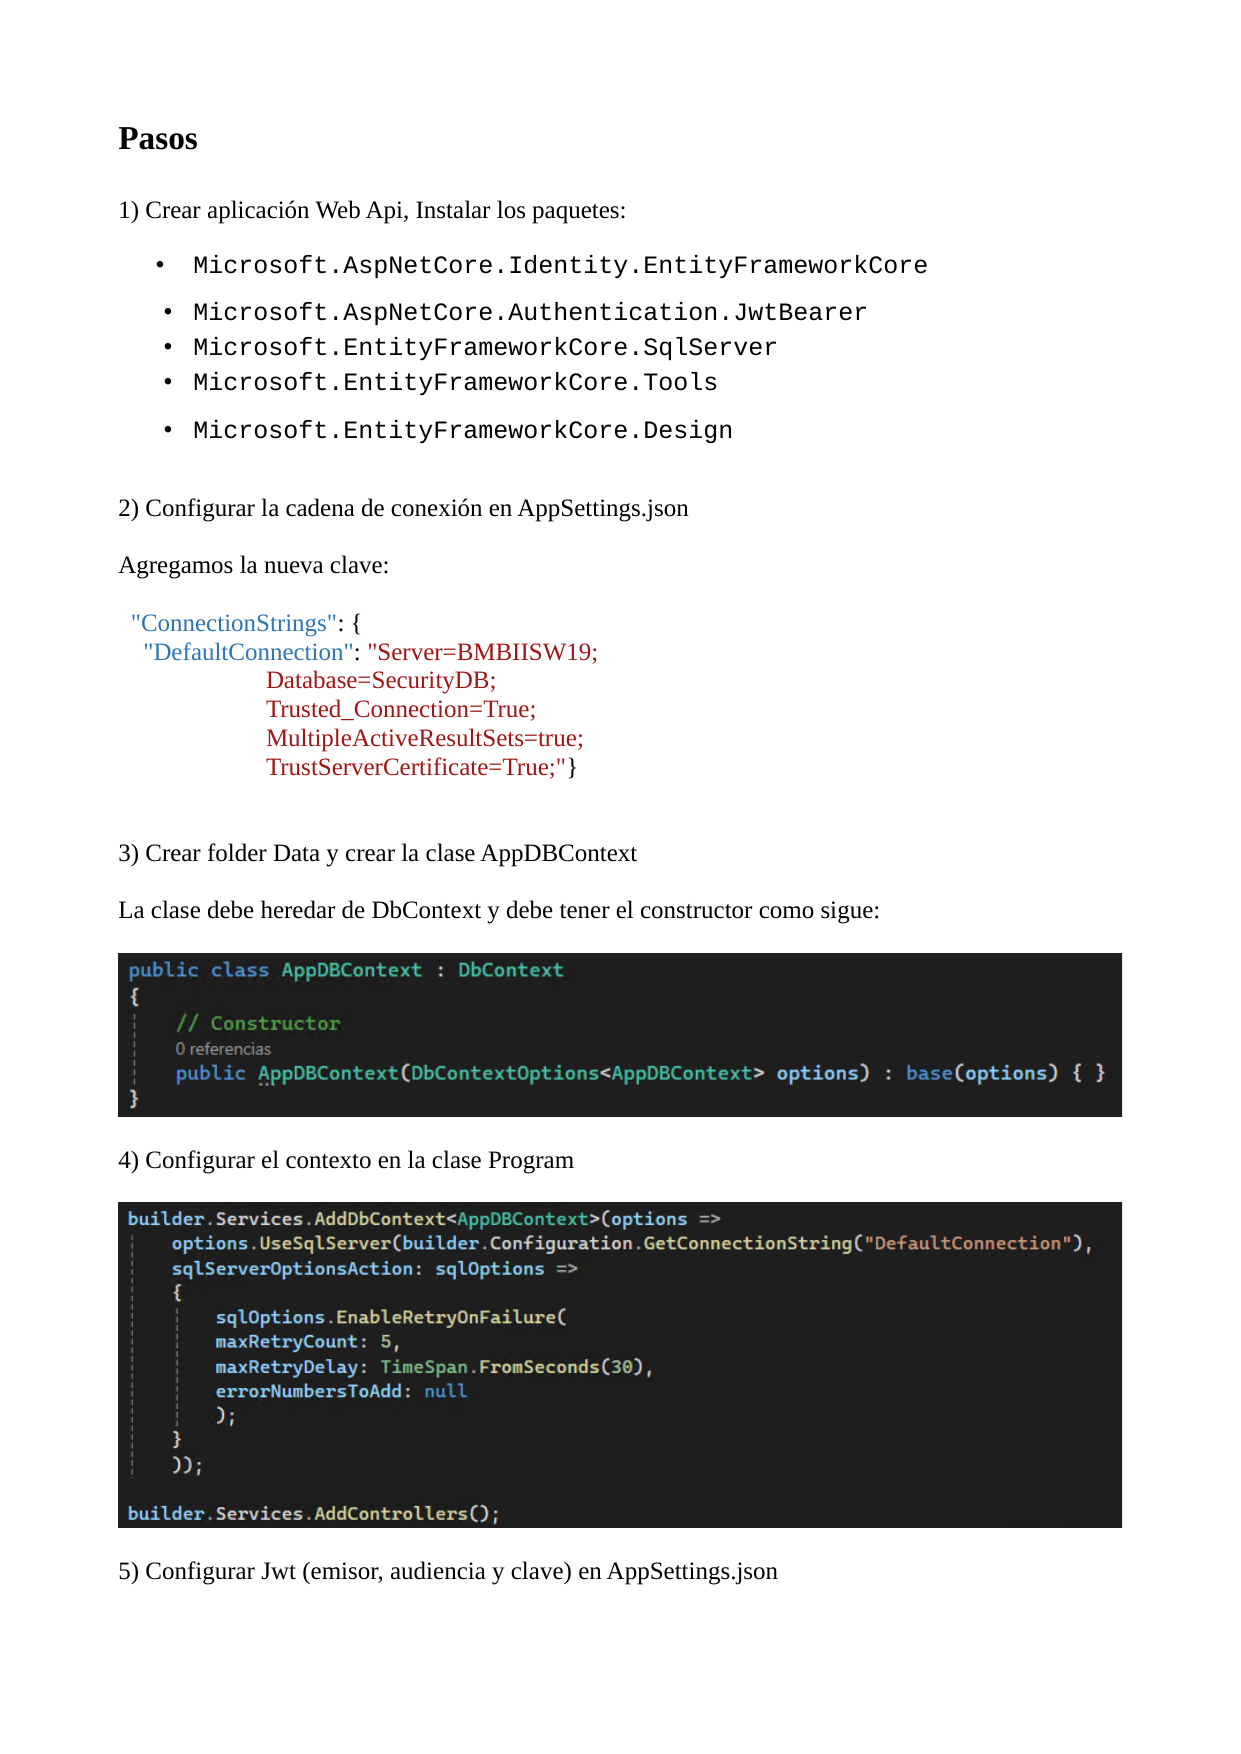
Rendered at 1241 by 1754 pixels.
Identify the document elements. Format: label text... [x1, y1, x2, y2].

text La clase debe heredar de DbContext y debe tener el constructor como sigue: [118, 896, 1122, 924]
text Agregamos la nueva clave: [118, 551, 1122, 579]
text Trusted_Connection=True; [266, 694, 1122, 723]
picture [118, 1202, 1123, 1528]
text "DefaultConnection": "Server=BMBIISW19; [118, 637, 1122, 666]
list Microsoft.AspNetCore.Identity.EntityFrameworkCore [156, 252, 1122, 281]
text 2) Configurar la cadena de conexión en AppSettings.json [118, 493, 1122, 522]
list Microsoft.EntityFrameworkCore.Tools [164, 367, 1122, 398]
text 1) Crear aplicación Web Api, Instalar los paquetes: [118, 195, 1122, 223]
picture [118, 953, 1123, 1117]
list Microsoft.EntityFrameworkCore.SqlServer [164, 332, 1122, 363]
list Microsoft.EntityFrameworkCore.Design [164, 417, 1122, 446]
list Microsoft.AspNetCore.Authentication.JwtBearer [164, 299, 1122, 328]
text 5) Configurar Jwt (emisor, audiencia y clave) en AppSettings.json [118, 1556, 1122, 1585]
text "ConnectionStrings": { [118, 608, 1122, 637]
text Pasos [118, 118, 1122, 156]
text TrustServerCertificate=True;"} [266, 752, 1122, 781]
text 4) Configurar el contexto en la clase Program [118, 1145, 1122, 1174]
text MultipleActiveResultSets=true; [266, 723, 1122, 752]
text 3) Crear folder Data y crear la clase AppDBContext [118, 838, 1122, 867]
text Database=SecurityDB; [266, 666, 1122, 694]
